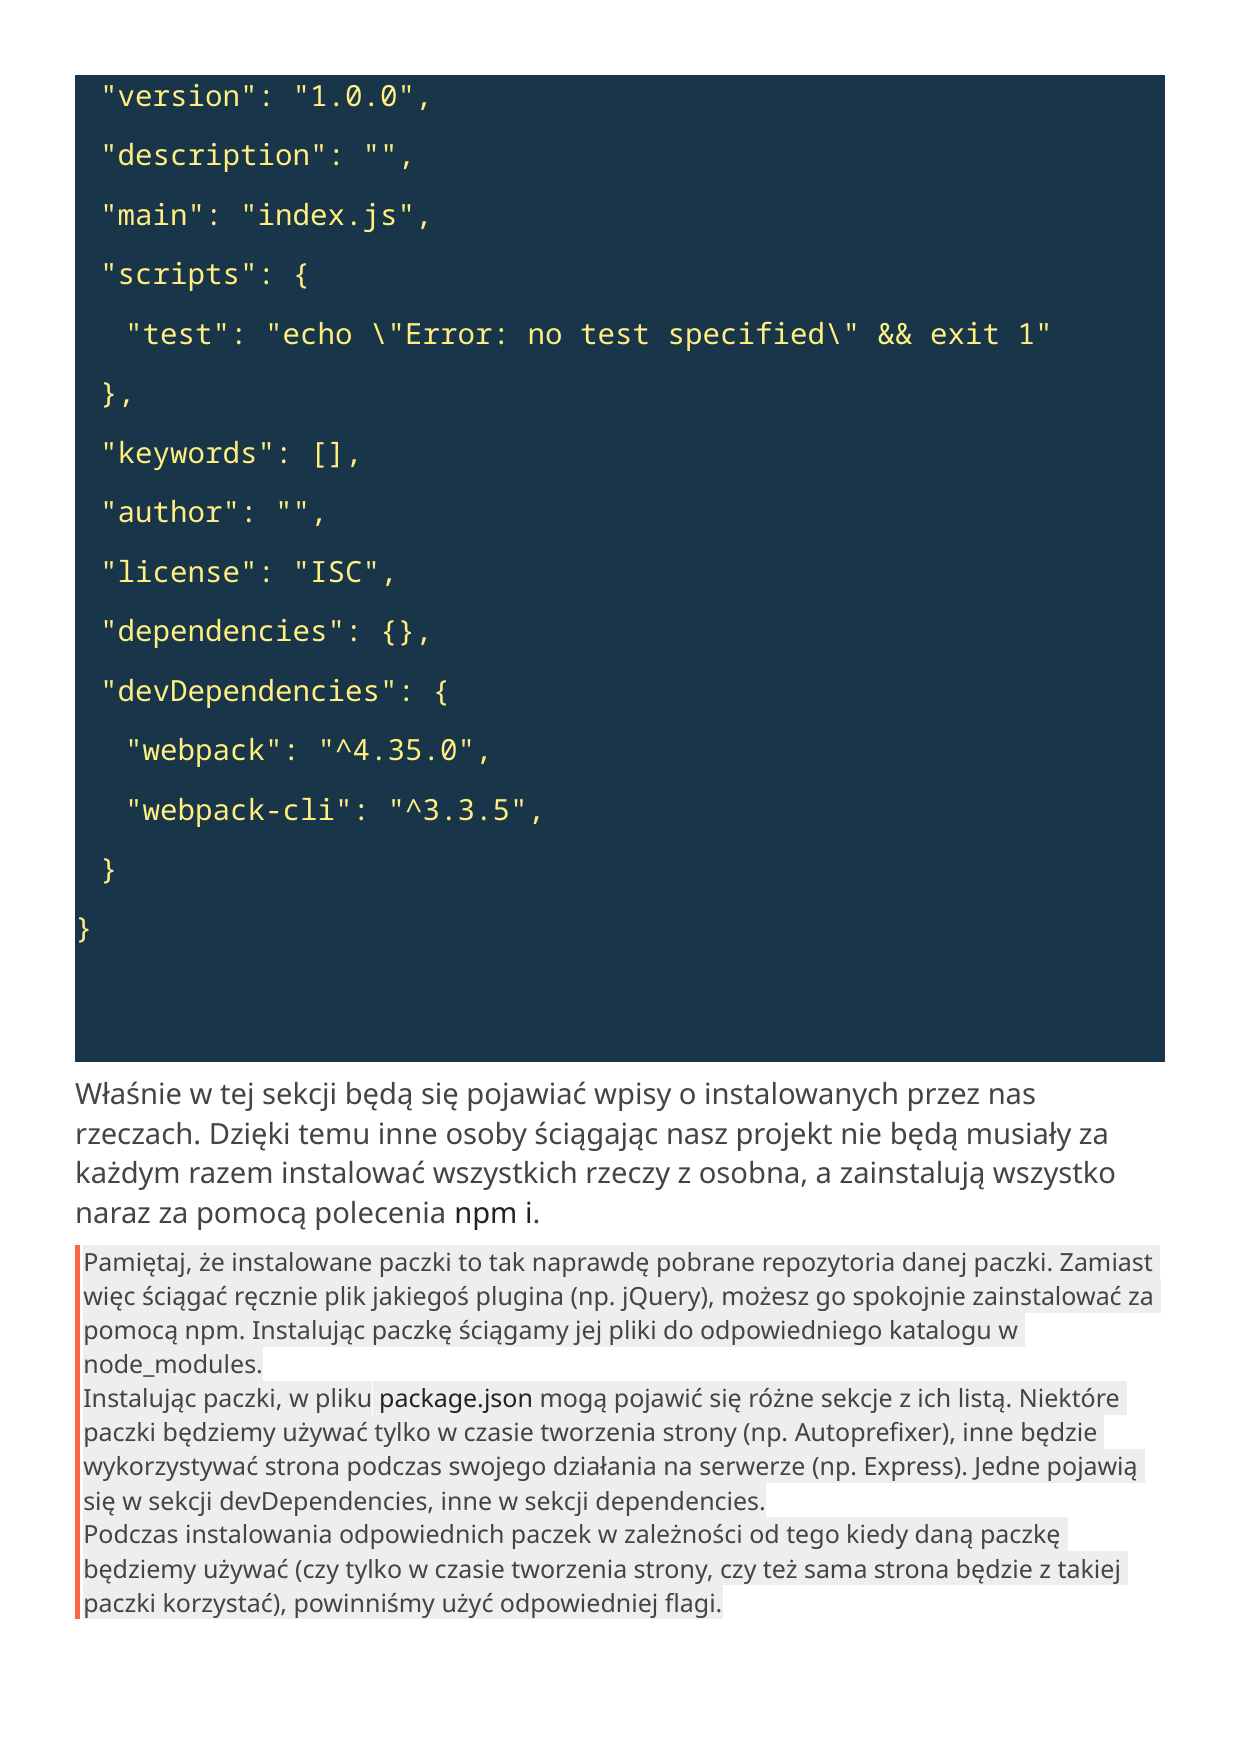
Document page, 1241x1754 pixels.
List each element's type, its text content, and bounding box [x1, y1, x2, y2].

text "keywords": [], [75, 432, 1165, 472]
text "webpack": "^4.35.0", [75, 729, 1165, 769]
text Właśnie w tej sekcji będą się pojawiać wpisy o instalowanych przez nas rzeczach. Dzięki temu inne osoby ściągając nasz projekt nie będą musiały za każdym razem instalować wszystkich rzeczy z osobna, a zainstalują wszystko naraz za pomocą polecenia npm i. [75, 1073, 1165, 1232]
text "description": "", [75, 134, 1165, 174]
text "author": "", [75, 491, 1165, 531]
text "devDependencies": { [75, 670, 1165, 709]
text Pamiętaj, że instalowane paczki to tak naprawdę pobrane repozytoria danej paczki. Zamiast więc ściągać ręcznie plik jakiegoś plugina (np. jQuery), możesz go spokojnie zainstalować za pomocą npm. Instalując paczkę ściągamy jej pliki do odpowiedniego katalogu w node_modules. [80, 1245, 1165, 1381]
text } [75, 908, 1165, 947]
text } [75, 848, 1165, 888]
text "license": "ISC", [75, 551, 1165, 591]
text "dependencies": {}, [75, 610, 1165, 650]
text Instalując paczki, w pliku package.json mogą pojawić się różne sekcje z ich listą. Niektóre paczki będziemy używać tylko w czasie tworzenia strony (np. Autoprefixer), inne będzie wykorzystywać strona podczas swojego działania na serwerze (np. Express). Jedne pojawią się w sekcji devDependencies, inne w sekcji dependencies. [80, 1381, 1165, 1517]
text "scripts": { [75, 253, 1165, 293]
text "test": "echo \"Error: no test specified\" && exit 1" [75, 313, 1165, 353]
text "webpack-cli": "^3.3.5", [75, 789, 1165, 828]
text Podczas instalowania odpowiednich paczek w zależności od tego kiedy daną paczkę będziemy używać (czy tylko w czasie tworzenia strony, czy też sama strona będzie z takiej paczki korzystać), powinniśmy użyć odpowiedniej flagi. [80, 1517, 1165, 1619]
text }, [75, 372, 1165, 412]
text "version": "1.0.0", [75, 75, 1165, 115]
text "main": "index.js", [75, 194, 1165, 234]
